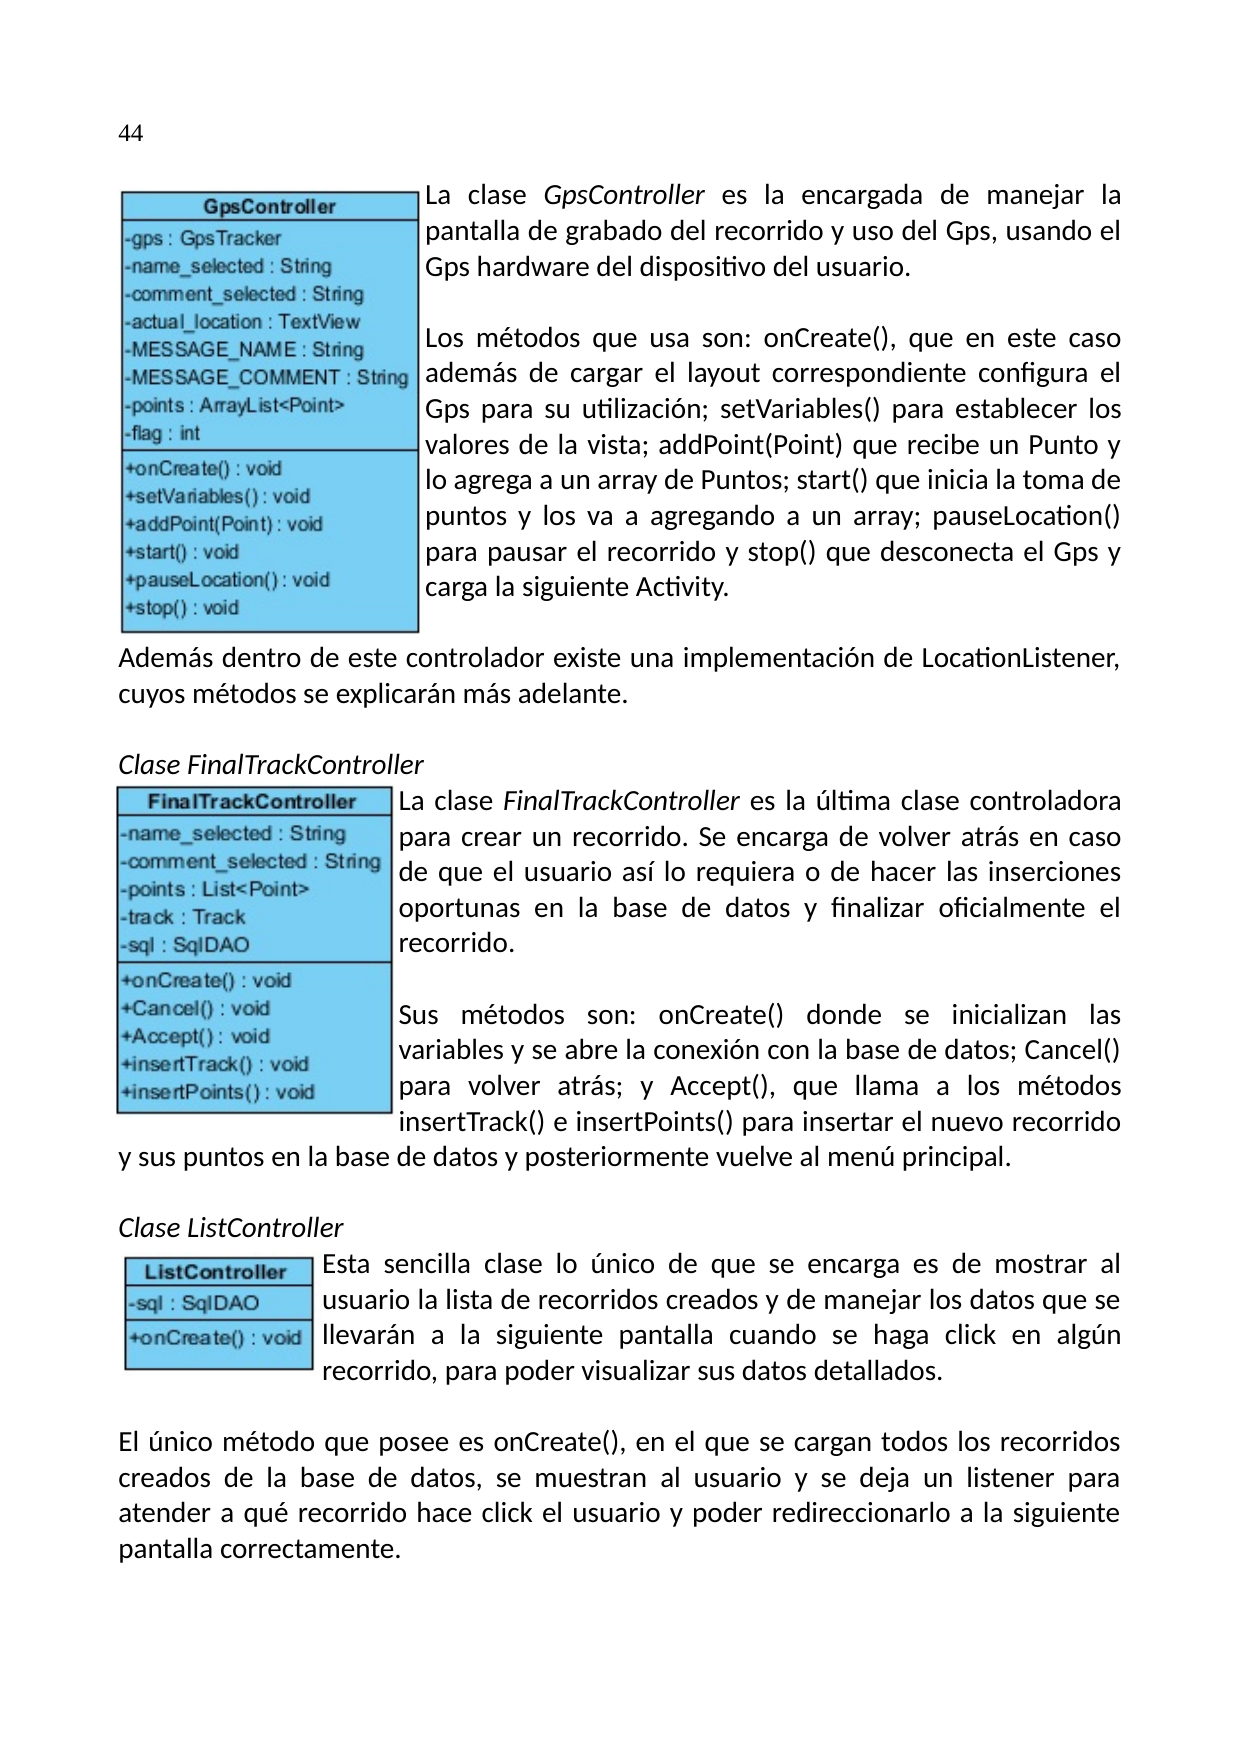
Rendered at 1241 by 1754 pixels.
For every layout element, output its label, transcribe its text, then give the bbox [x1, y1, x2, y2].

picture [121, 1252, 322, 1376]
picture [115, 783, 399, 1118]
text Los métodos que usa son: onCreate(), que en este caso además de cargar el layout correspondiente configura el Gps para su utilización; setVariables() para establecer los valores de la vista; addPoint(Point) que recibe un Punto y lo agrega a un array de Puntos; start() que inicia la toma de puntos y los va a agregando a un array; pauseLocation() para pausar el recorrido y stop() que desconecta el Gps y carga la siguiente Activity. [425, 319, 1122, 604]
text Sus métodos son: onCreate() donde se inicializan las variables y se abre la conexión con la base de datos; Cancel() para volver atrás; y Accept(), que llama a los métodos insertTrack() e insertPoints() para insertar el nuevo recorrido y sus puntos en la base de datos y posteriormente vuelve al menú principal. [118, 996, 1122, 1174]
text Clase FinalTrackController [118, 746, 1122, 782]
text El único método que posee es onCreate(), en el que se cargan todos los recorridos creados de la base de datos, se muestran al usuario y se deja un listener para atender a qué recorrido hace click el usuario y poder redireccionarlo a la siguiente pantalla correctamente. [118, 1423, 1122, 1566]
text Además dentro de este controlador existe una implementación de LocationListener, cuyos métodos se explicarán más adelante. [118, 639, 1122, 711]
picture [118, 188, 425, 639]
text Esta sencilla clase lo único de que se encarga es de mostrar al usuario la lista de recorridos creados y de manejar los datos que se llevarán a la siguiente pantalla cuando se haga click en algún recorrido, para poder visualizar sus datos detallados. [118, 1245, 1122, 1388]
text Clase ListController [118, 1209, 1122, 1245]
text La clase GpsController es la encargada de manejar la pantalla de grabado del recorrido y uso del Gps, usando el Gps hardware del dispositivo del usuario. [118, 176, 1122, 283]
text La clase FinalTrackController es la última clase controladora para crear un recorrido. Se encarga de volver atrás en caso de que el usuario así lo requiera o de hacer las inserciones oportunas en la base de datos y finalizar oficialmente el recorrido. [118, 782, 1122, 960]
